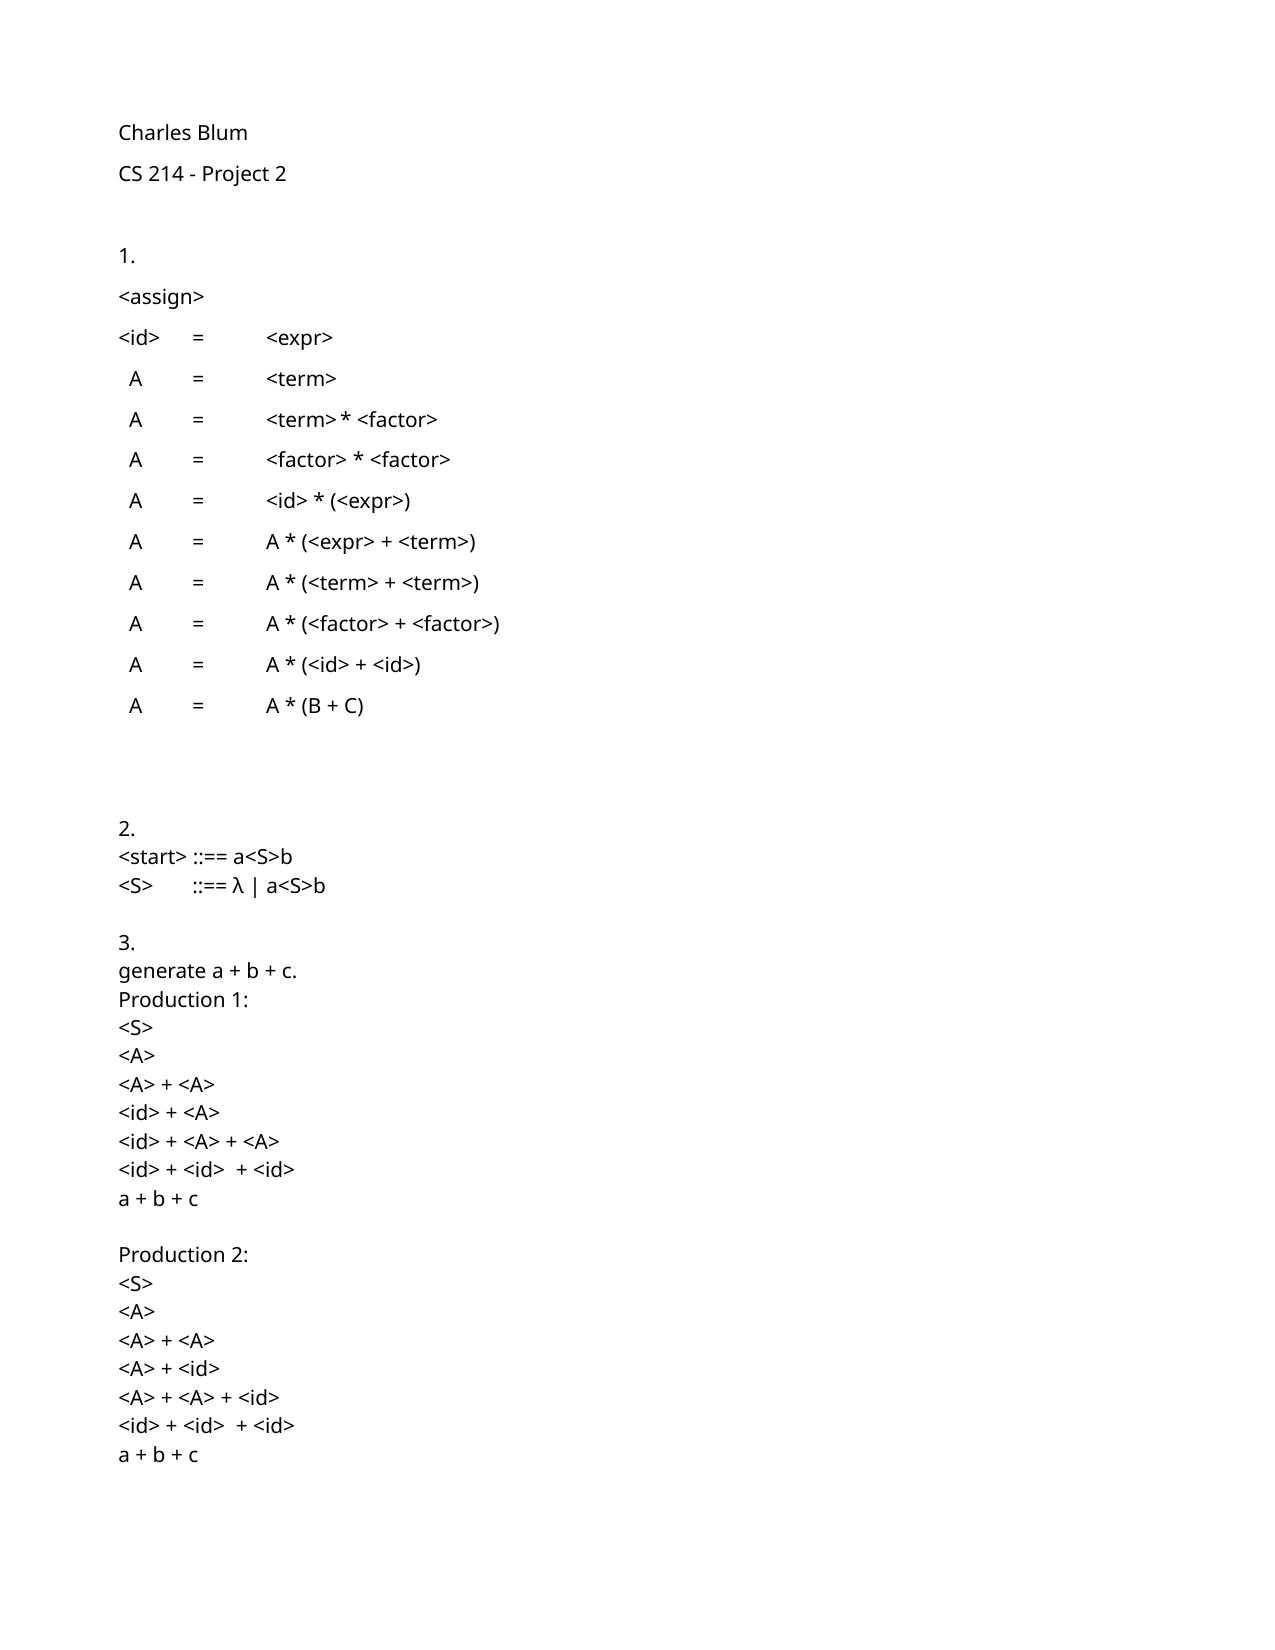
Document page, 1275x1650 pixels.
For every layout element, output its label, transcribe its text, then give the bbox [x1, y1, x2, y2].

text <id> + <A> [118, 1098, 1157, 1127]
text Charles Blum [118, 118, 1157, 147]
text generate a + b + c. [118, 956, 1157, 985]
text <assign> [118, 282, 1157, 310]
text A = A * (<expr> + <term>) [118, 527, 1157, 556]
text <id> = <expr> [118, 323, 1157, 351]
text <A> [118, 1042, 1157, 1070]
text Production 1: [118, 985, 1157, 1013]
text <start> ::== a<S>b [118, 842, 1157, 871]
text 2. [118, 814, 1157, 842]
text <A> + <id> [118, 1354, 1157, 1383]
text <S> [118, 1269, 1157, 1297]
text <A> + <A> + <id> [118, 1383, 1157, 1411]
text CS 214 - Project 2 [118, 159, 1157, 187]
text <A> [118, 1297, 1157, 1326]
text A = A * (B + C) [118, 691, 1157, 720]
text 3. [118, 928, 1157, 956]
text <S> [118, 1013, 1157, 1042]
text <id> + <id> + <id> [118, 1155, 1157, 1184]
text <id> + <A> + <A> [118, 1127, 1157, 1155]
text A = <id> * (<expr>) [118, 487, 1157, 515]
text <id> + <id> + <id> [118, 1411, 1157, 1440]
text A = <term> * <factor> [118, 405, 1157, 433]
text <S> ::== λ | a<S>b [118, 871, 1157, 899]
text A = A * (<id> + <id>) [118, 650, 1157, 679]
text 1. [118, 241, 1157, 269]
text a + b + c [118, 1184, 1157, 1212]
text A = A * (<term> + <term>) [118, 568, 1157, 597]
text A = A * (<factor> + <factor>) [118, 609, 1157, 638]
text A = <factor> * <factor> [118, 446, 1157, 474]
text Production 2: [118, 1241, 1157, 1269]
text <A> + <A> [118, 1326, 1157, 1354]
text A = <term> [118, 364, 1157, 392]
text <A> + <A> [118, 1070, 1157, 1098]
text a + b + c [118, 1440, 1157, 1468]
